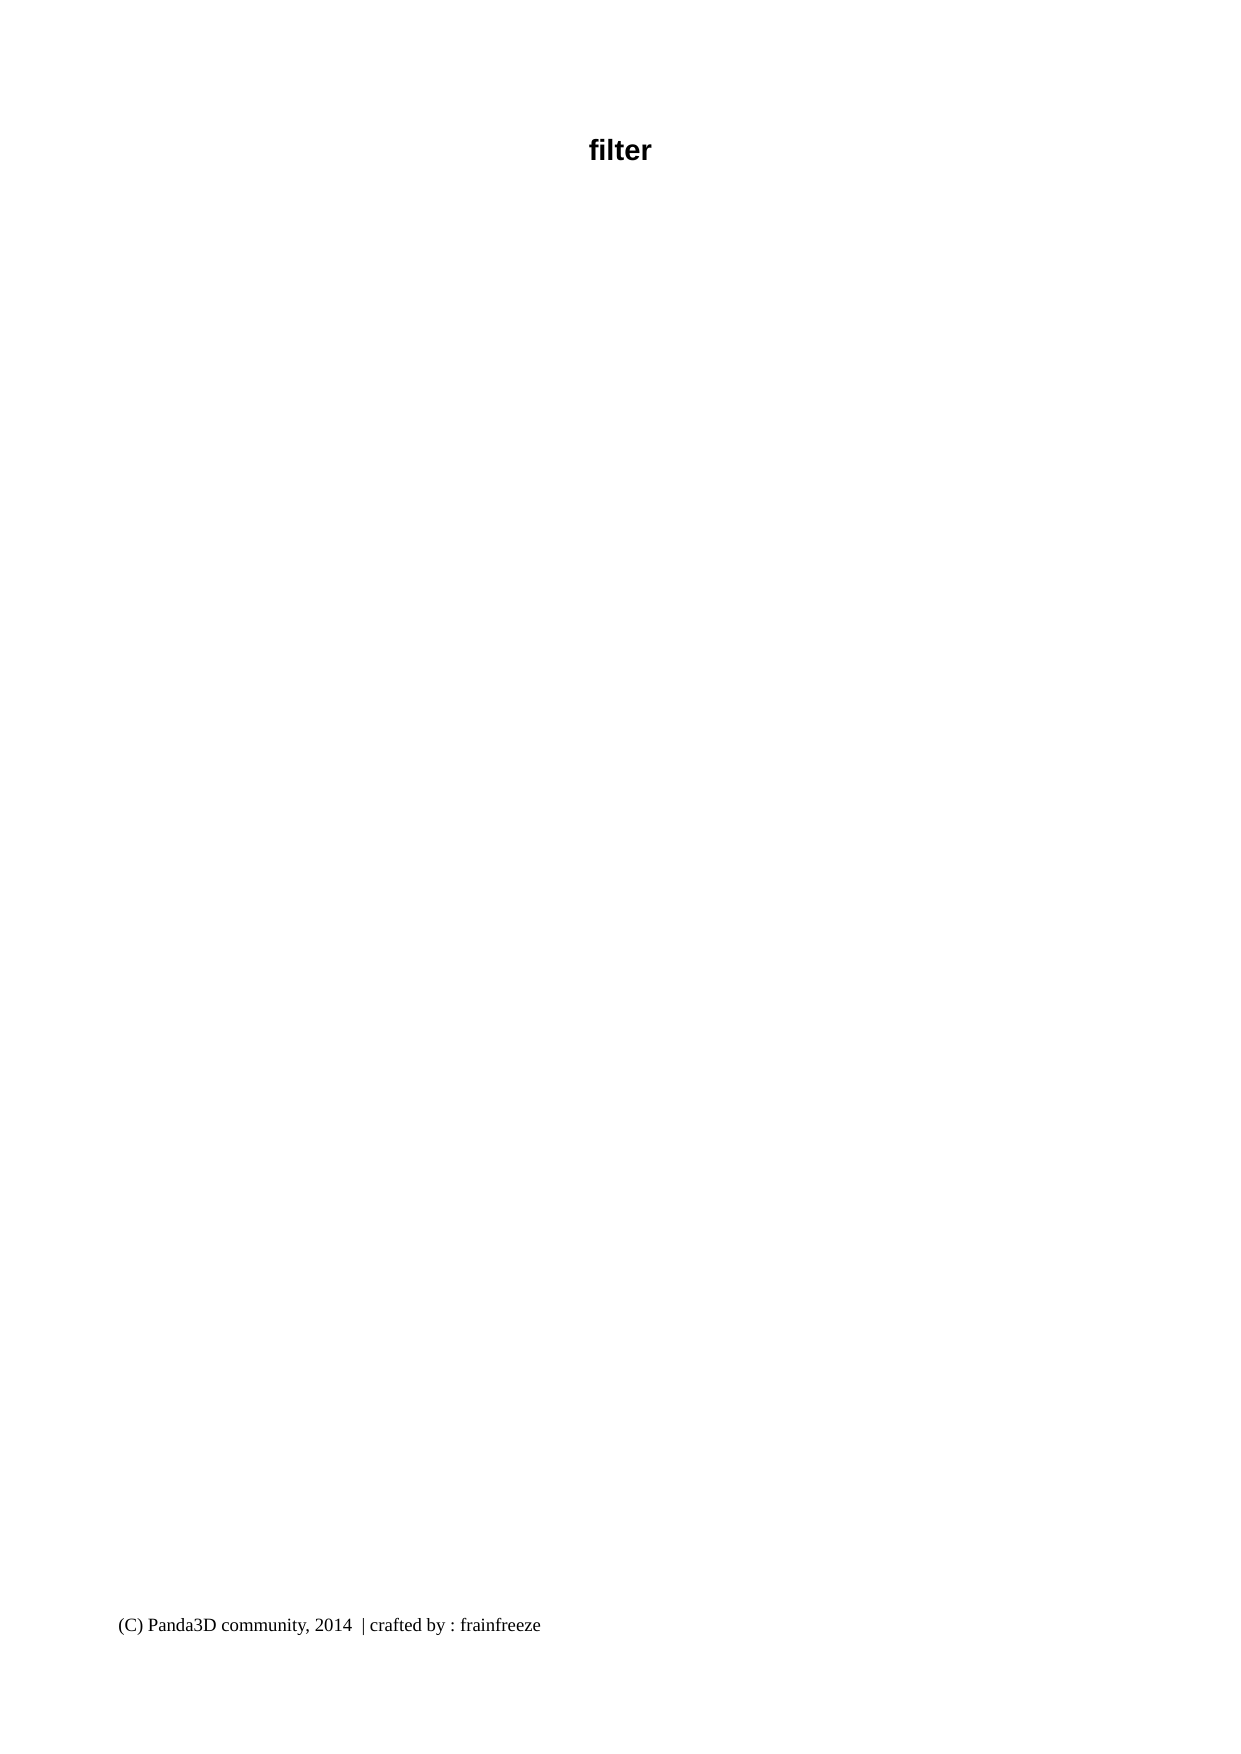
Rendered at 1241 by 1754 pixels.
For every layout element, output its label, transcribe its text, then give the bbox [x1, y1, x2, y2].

subtitle filter [118, 133, 1122, 166]
